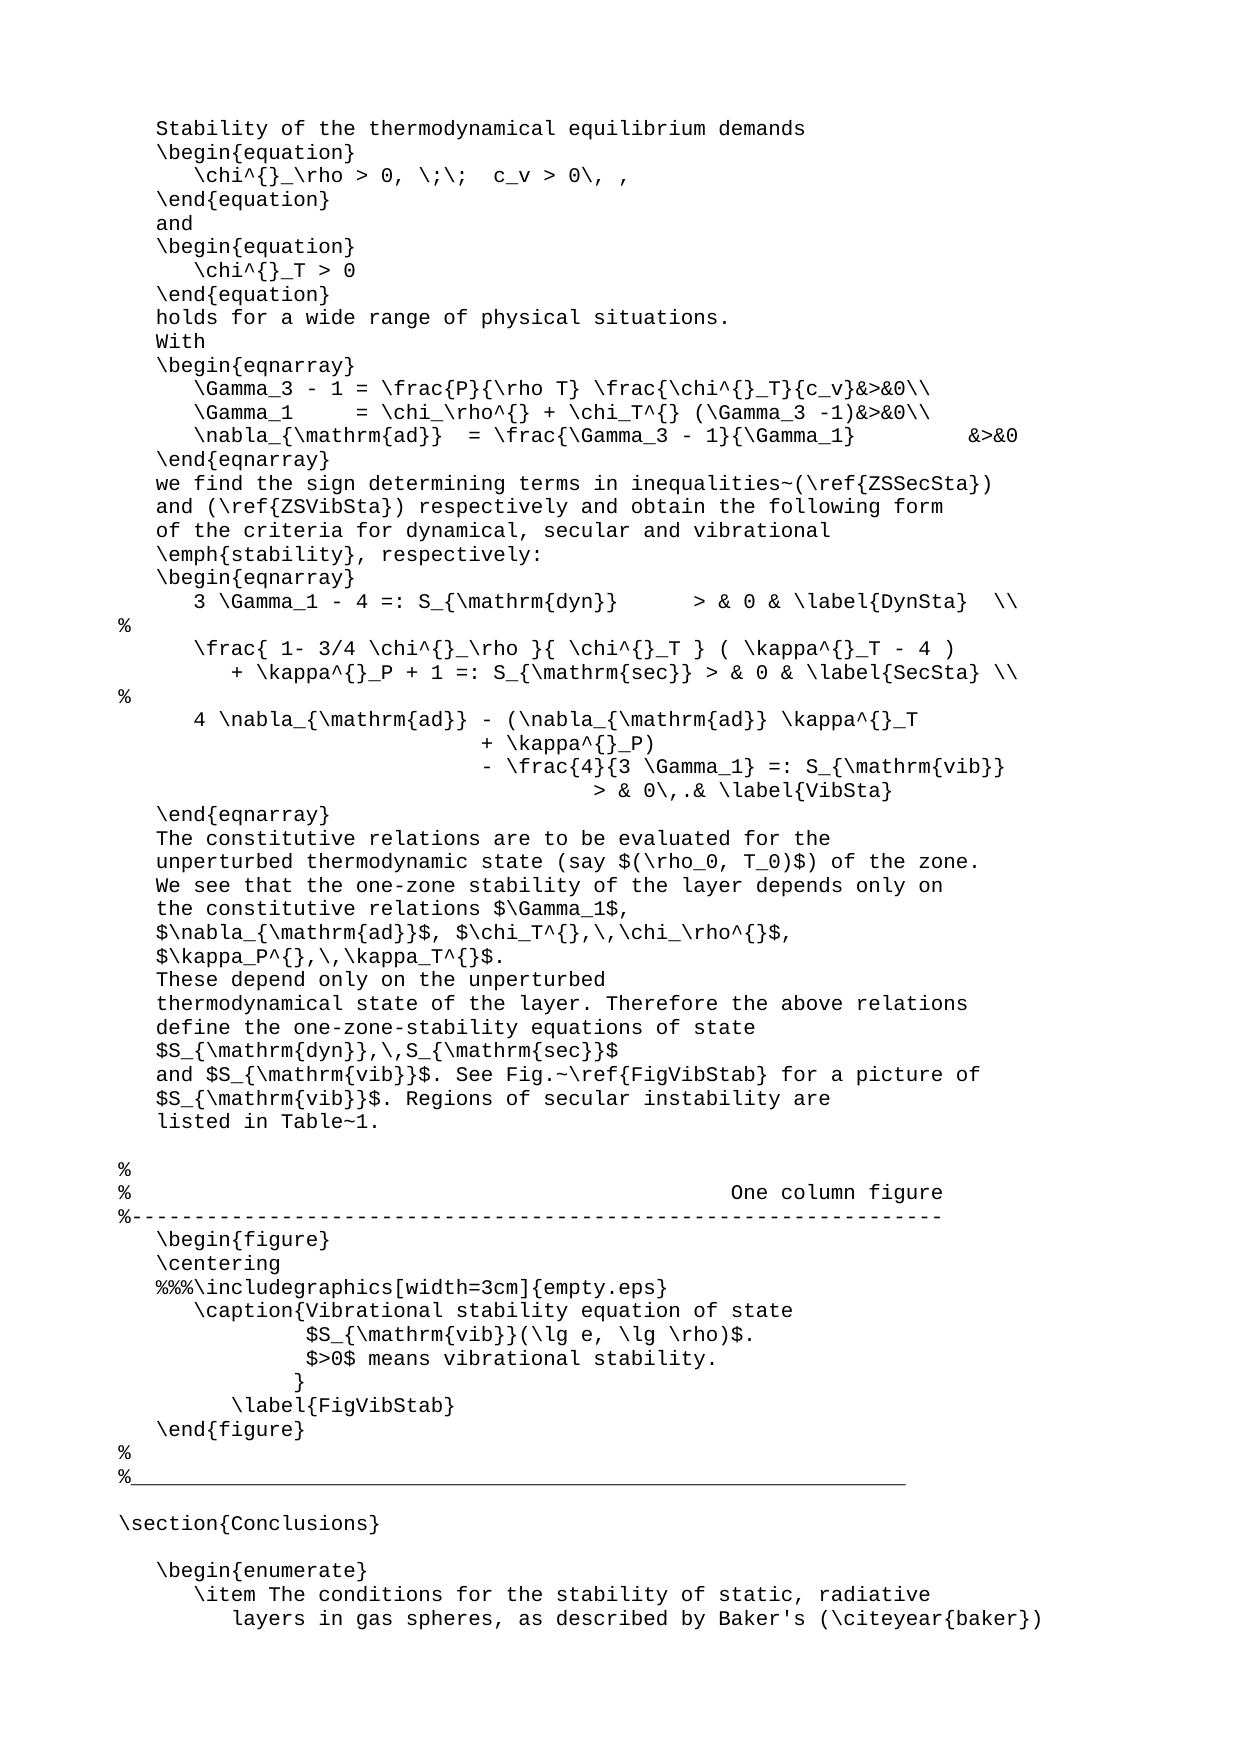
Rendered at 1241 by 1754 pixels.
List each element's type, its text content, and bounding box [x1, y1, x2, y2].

text %----------------------------------------------------------------- [118, 1206, 1122, 1229]
text \emph{stability}, respectively: [118, 544, 1122, 567]
text Stability of the thermodynamical equilibrium demands [118, 118, 1122, 142]
text \nabla_{\mathrm{ad}} = \frac{\Gamma_3 - 1}{\Gamma_1} &>&0 [118, 426, 1122, 449]
text \begin{equation} [118, 142, 1122, 165]
text These depend only on the unperturbed [118, 969, 1122, 993]
text $S_{\mathrm{vib}}(\lg e, \lg \rho)$. [118, 1324, 1122, 1348]
text \begin{figure} [118, 1229, 1122, 1253]
text $S_{\mathrm{dyn}},\,S_{\mathrm{sec}}$ [118, 1040, 1122, 1064]
text + \kappa^{}_P) [118, 733, 1122, 757]
text \item The conditions for the stability of static, radiative [118, 1584, 1122, 1608]
text 3 \Gamma_1 - 4 =: S_{\mathrm{dyn}} > & 0 & \label{DynSta} \\ [118, 591, 1122, 615]
text \label{FigVibStab} [118, 1395, 1122, 1419]
text \end{eqnarray} [118, 804, 1122, 827]
text > & 0\,.& \label{VibSta} [118, 780, 1122, 804]
text % One column figure [118, 1182, 1122, 1206]
text \begin{equation} [118, 236, 1122, 260]
text \end{figure} [118, 1419, 1122, 1442]
text and (\ref{ZSVibSta}) respectively and obtain the following form [118, 496, 1122, 520]
text \end{equation} [118, 189, 1122, 213]
text of the criteria for dynamical, secular and vibrational [118, 520, 1122, 544]
text \end{equation} [118, 284, 1122, 307]
text \caption{Vibrational stability equation of state [118, 1300, 1122, 1324]
text we find the sign determining terms in inequalities~(\ref{ZSSecSta}) [118, 473, 1122, 496]
text + \kappa^{}_P + 1 =: S_{\mathrm{sec}} > & 0 & \label{SecSta} \\ [118, 662, 1122, 686]
text $>0$ means vibrational stability. [118, 1348, 1122, 1371]
text \frac{ 1- 3/4 \chi^{}_\rho }{ \chi^{}_T } ( \kappa^{}_T - 4 ) [118, 638, 1122, 662]
text % [118, 615, 1122, 638]
text \begin{eqnarray} [118, 567, 1122, 591]
text holds for a wide range of physical situations. [118, 307, 1122, 331]
text \Gamma_3 - 1 = \frac{P}{\rho T} \frac{\chi^{}_T}{c_v}&>&0\\ [118, 378, 1122, 402]
text \centering [118, 1253, 1122, 1277]
text \section{Conclusions} [118, 1513, 1122, 1537]
text $\nabla_{\mathrm{ad}}$, $\chi_T^{},\,\chi_\rho^{}$, [118, 922, 1122, 946]
text define the one-zone-stability equations of state [118, 1017, 1122, 1040]
text unperturbed thermodynamic state (say $(\rho_0, T_0)$) of the zone. [118, 851, 1122, 875]
text With [118, 331, 1122, 354]
text the constitutive relations $\Gamma_1$, [118, 898, 1122, 922]
text thermodynamical state of the layer. Therefore the above relations [118, 993, 1122, 1017]
text % [118, 686, 1122, 709]
text \chi^{}_\rho > 0, \;\; c_v > 0\, , [118, 165, 1122, 189]
text 4 \nabla_{\mathrm{ad}} - (\nabla_{\mathrm{ad}} \kappa^{}_T [118, 709, 1122, 733]
text %______________________________________________________________ [118, 1466, 1122, 1489]
text % [118, 1158, 1122, 1182]
text $\kappa_P^{},\,\kappa_T^{}$. [118, 946, 1122, 969]
text } [118, 1371, 1122, 1395]
text %%%\includegraphics[width=3cm]{empty.eps} [118, 1277, 1122, 1300]
text We see that the one-zone stability of the layer depends only on [118, 875, 1122, 898]
text % [118, 1442, 1122, 1466]
text and $S_{\mathrm{vib}}$. See Fig.~\ref{FigVibStab} for a picture of [118, 1064, 1122, 1088]
text The constitutive relations are to be evaluated for the [118, 827, 1122, 851]
text layers in gas spheres, as described by Baker's (\citeyear{baker}) [118, 1608, 1122, 1631]
text - \frac{4}{3 \Gamma_1} =: S_{\mathrm{vib}} [118, 757, 1122, 780]
text \chi^{}_T > 0 [118, 260, 1122, 284]
text \begin{enumerate} [118, 1561, 1122, 1584]
text listed in Table~1. [118, 1111, 1122, 1135]
text $S_{\mathrm{vib}}$. Regions of secular instability are [118, 1088, 1122, 1111]
text \begin{eqnarray} [118, 354, 1122, 378]
text and [118, 213, 1122, 236]
text \end{eqnarray} [118, 449, 1122, 473]
text \Gamma_1 = \chi_\rho^{} + \chi_T^{} (\Gamma_3 -1)&>&0\\ [118, 402, 1122, 426]
